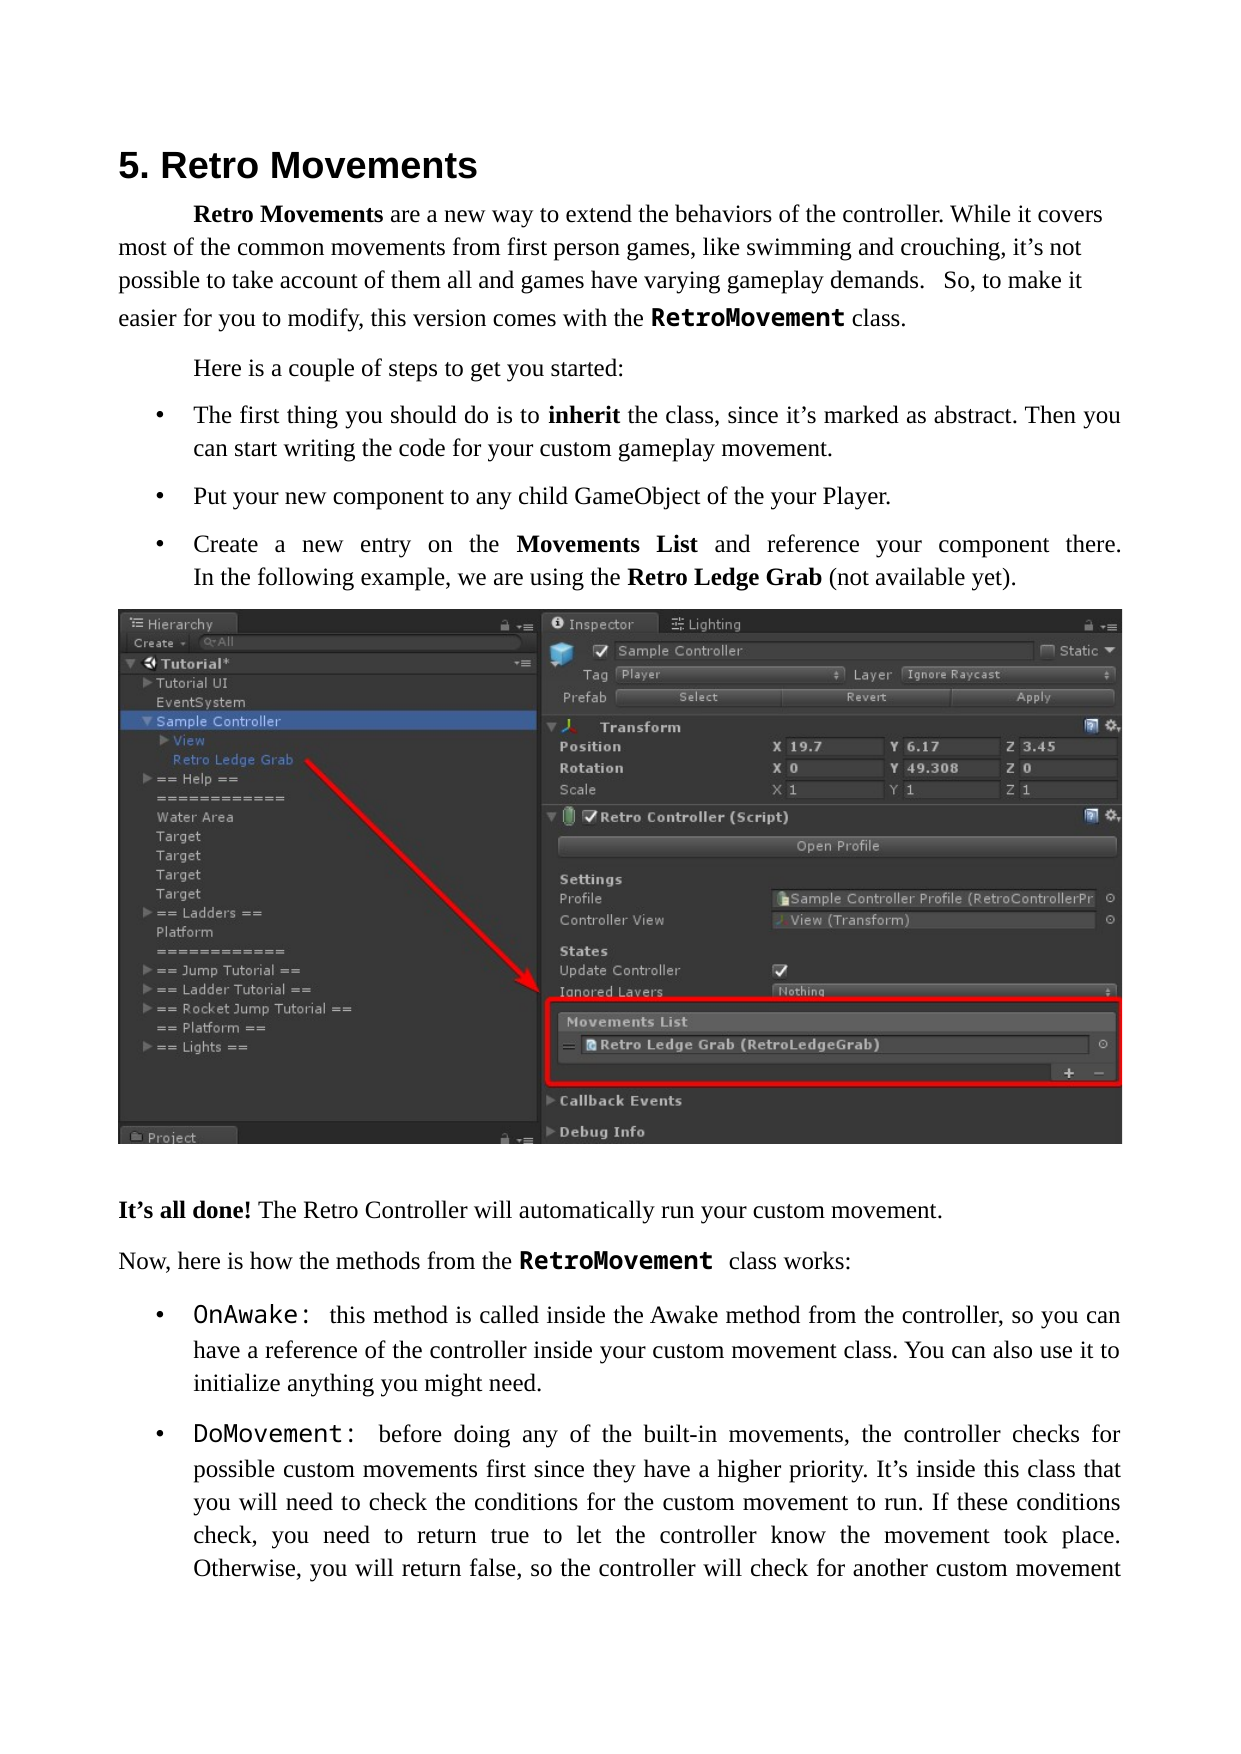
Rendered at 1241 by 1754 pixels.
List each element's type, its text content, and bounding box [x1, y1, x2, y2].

picture [118, 609, 1123, 1144]
list OnAwake: this method is called inside the Awake method from the controller, so you can have a reference of the controller inside your custom movement class. You can also use it to initialize anything you might need. [156, 1297, 1122, 1397]
text It’s all done! The Retro Controller will automatically run your custom movement. [118, 1195, 1122, 1224]
list Put your new component to any child GameObject of the your Player. [156, 481, 1122, 510]
list Create a new entry on the Movements List and reference your component there. In the following example, we are using the Retro Ledge Grab (not available yet). [156, 529, 1122, 591]
subtitle 5. Retro Movements [118, 143, 1122, 187]
list DoMovement: before doing any of the built-in movements, the controller checks for possible custom movements first since they have a higher priority. It’s inside this class that you will need to check the conditions for the custom movement to run. If these conditions check, you need to return true to let the controller know the movement took place. Otherwise, you will return false, so the controller will check for another custom movement [156, 1416, 1122, 1582]
text Retro Movements are a new way to extend the behaviors of the controller. While it covers most of the common movements from first person games, like swimming and crouching, it’s not possible to take account of them all and games have varying gameplay demands. So, to make it easier for you to modify, this version comes with the RetroMovement class. [118, 199, 1122, 333]
list The first thing you should do is to inherit the class, since it’s marked as abstract. Then you can start writing the code for your custom gameplay movement. [156, 401, 1122, 462]
text Now, here is how the methods from the RetroMovement class works: [118, 1243, 1122, 1277]
text Here is a couple of steps to get you started: [118, 353, 1122, 382]
